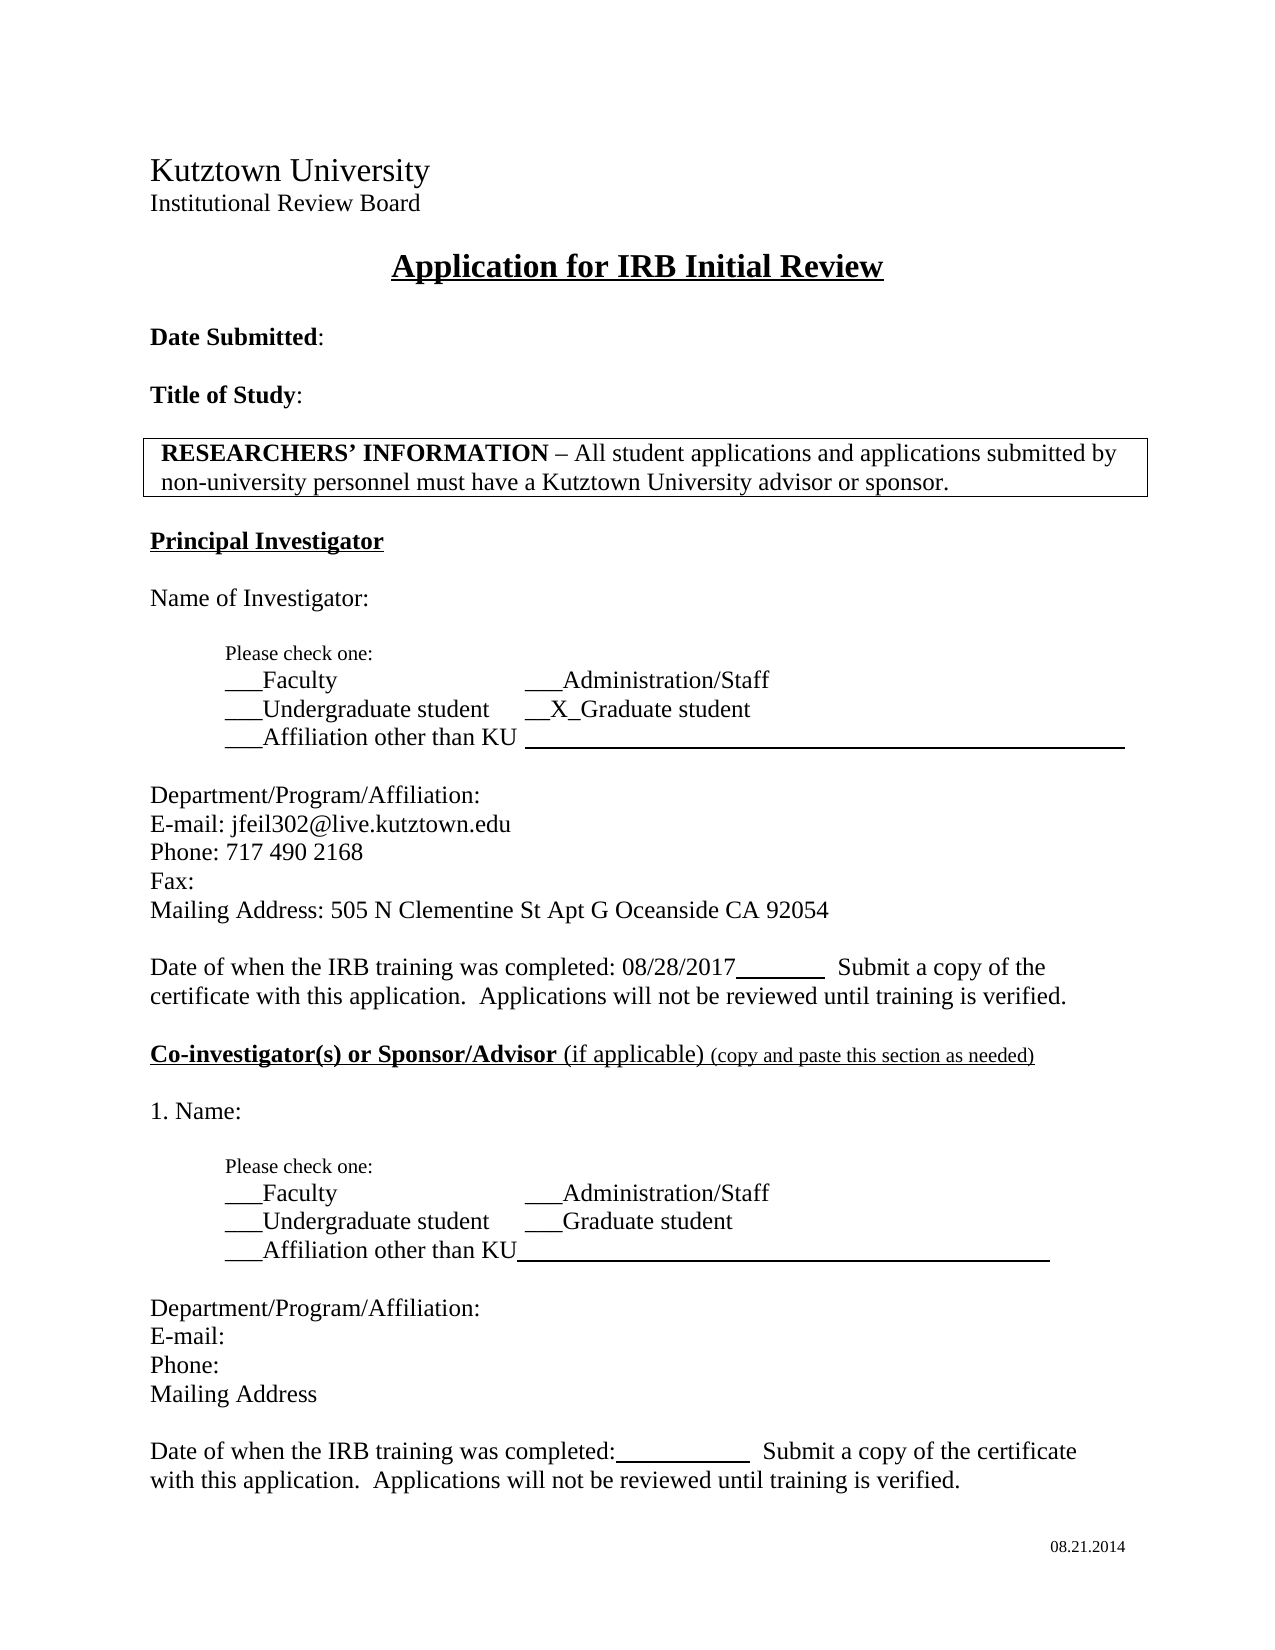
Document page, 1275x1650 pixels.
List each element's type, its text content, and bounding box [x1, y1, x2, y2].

text 1. Name: [150, 1096, 1125, 1125]
text Please check one: [150, 641, 1125, 665]
text Mailing Address [150, 1379, 1125, 1408]
text ___Undergraduate student __X_Graduate student [150, 694, 1125, 722]
text Date of when the IRB training was completed: Submit a copy of the certificate with this application. Applications will not be reviewed until training is verified. [150, 1436, 1125, 1494]
text Please check one: [150, 1154, 1125, 1178]
text ___Affiliation other than KU [150, 722, 1125, 751]
text ___Faculty ___Administration/Staff [150, 665, 1125, 694]
text Name of Investigator: [150, 583, 1125, 612]
text Institutional Review Board [150, 188, 1125, 217]
text Department/Program/Affiliation: [150, 780, 1125, 809]
text Phone: [150, 1350, 1125, 1379]
text ___Affiliation other than KU [150, 1235, 1125, 1264]
text E-mail: [150, 1321, 1125, 1350]
text Department/Program/Affiliation: [150, 1293, 1125, 1321]
text ___Undergraduate student ___Graduate student [150, 1206, 1125, 1235]
text Title of Study: [150, 380, 1125, 409]
text Date of when the IRB training was completed: 08/28/2017 Submit a copy of the certificate with this application. Applications will not be reviewed until training is verified. [150, 952, 1125, 1010]
table_header Researchers’ Information – All student applications and applications submitted by non-university personnel must have a Kutztown University advisor or sponsor. [144, 439, 1147, 496]
text Application for IRB Initial Review [150, 246, 1125, 284]
text ___Faculty ___Administration/Staff [150, 1178, 1125, 1206]
text Phone: 717 490 2168 [150, 837, 1125, 866]
text Co-investigator(s) or Sponsor/Advisor (if applicable) (copy and paste this section as needed) [150, 1039, 1125, 1067]
text Mailing Address: 505 N Clementine St Apt G Oceanside CA 92054 [150, 895, 1125, 924]
text E-mail: jfeil302@live.kutztown.edu [150, 809, 1125, 837]
text Kutztown University [150, 150, 1125, 188]
text Principal Investigator [150, 526, 1125, 554]
text Fax: [150, 866, 1125, 895]
text Date Submitted: [150, 322, 1125, 351]
